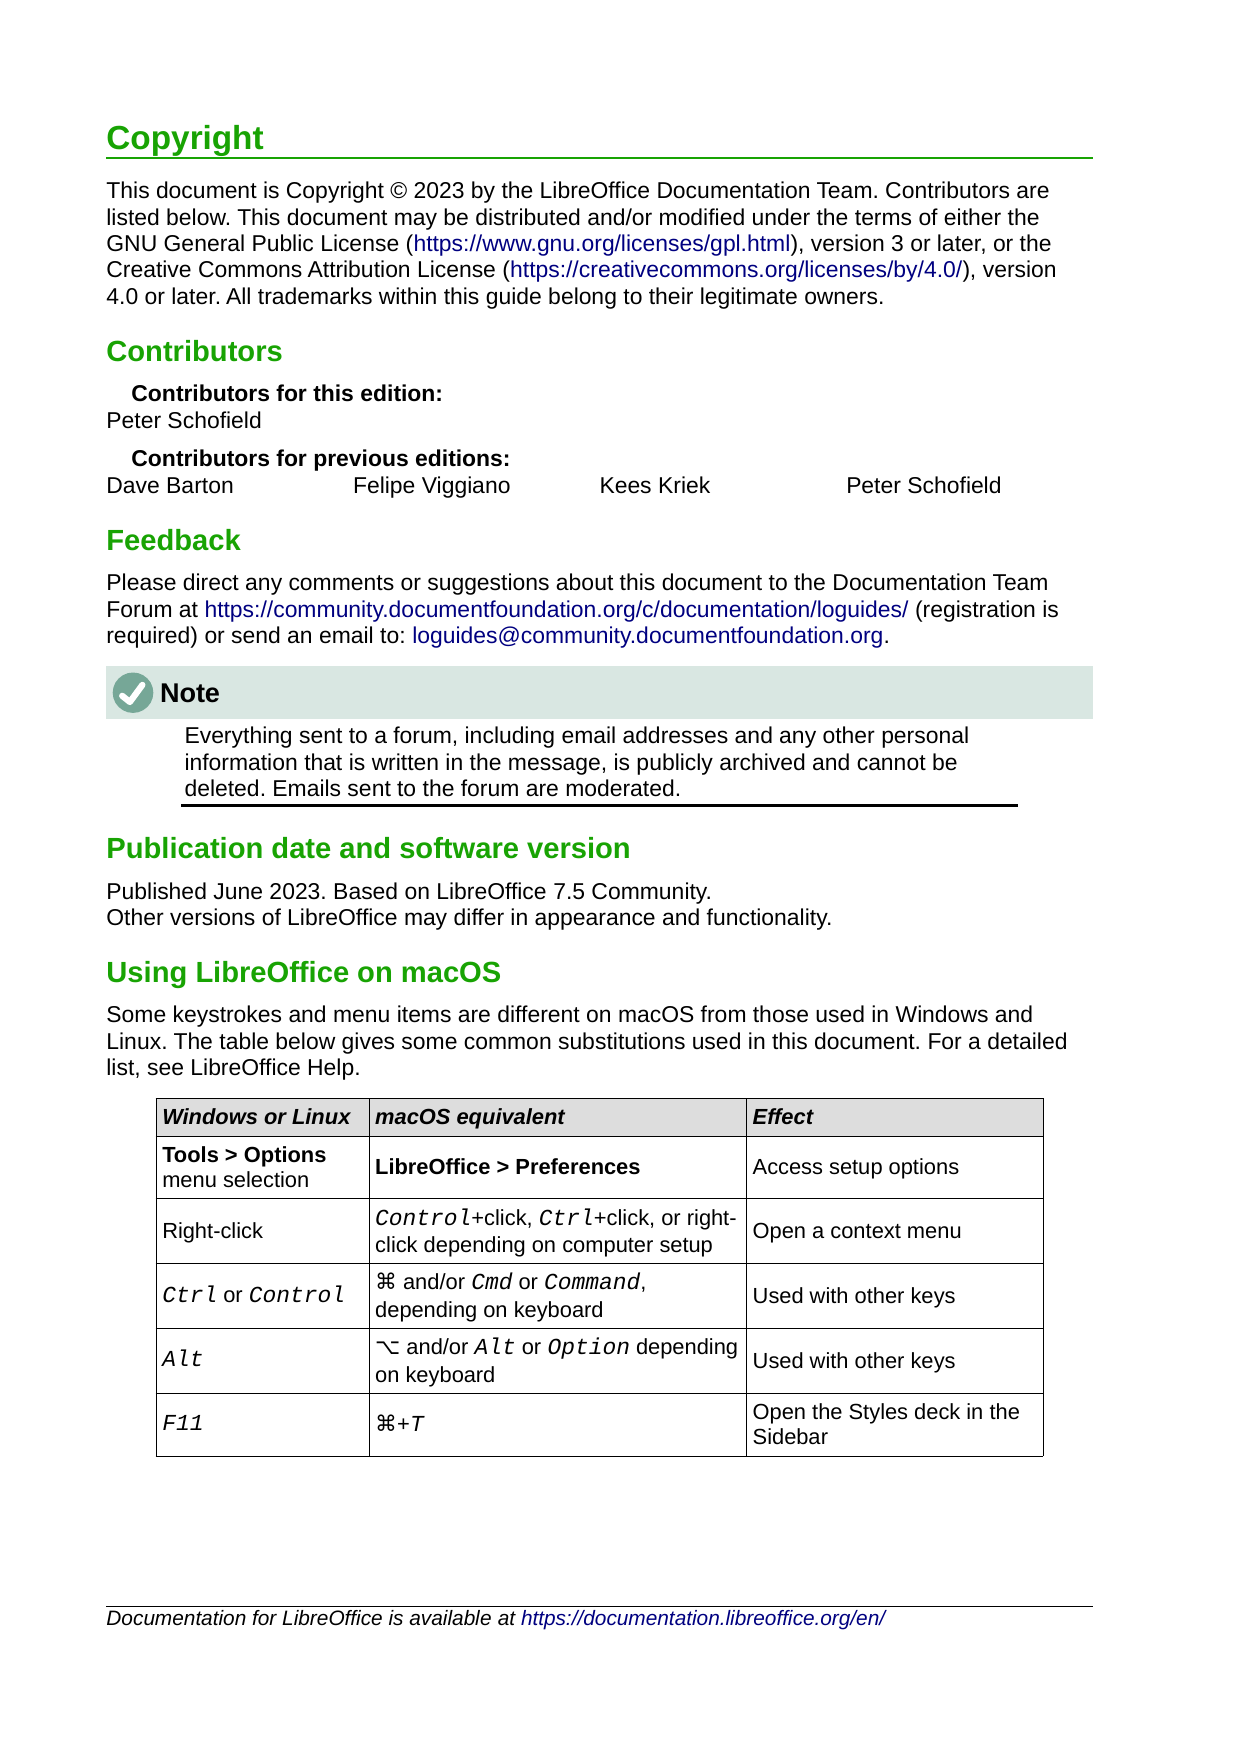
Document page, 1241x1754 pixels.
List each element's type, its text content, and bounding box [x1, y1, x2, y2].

text Dave Barton [106, 472, 353, 498]
text Peter Schofield [846, 472, 1093, 498]
text Published June 2023. Based on LibreOffice 7.5 Community. Other versions of LibreOffice may differ in appearance and functionality. [106, 878, 1093, 930]
text Please direct any comments or suggestions about this document to the Documentation Team Forum at https://community.documentfoundation.org/c/documentation/loguides/ (registration is required) or send an email to: loguides@community.documentfoundation.org. [106, 569, 1093, 648]
text Kees Kriek [599, 472, 846, 498]
text Peter Schofield [106, 407, 353, 433]
table_cell Open the Styles deck in the Sidebar [747, 1394, 1043, 1456]
subtitle Feedback [106, 523, 1093, 557]
table_cell Access setup options [747, 1137, 1043, 1198]
subtitle Note [106, 666, 1093, 719]
table_header macOS equivalent [370, 1099, 746, 1136]
table_cell Used with other keys [747, 1264, 1043, 1328]
subtitle Using LibreOffice on macOS [106, 955, 1093, 989]
text Contributors for this edition: [131, 380, 1093, 407]
subtitle Copyright [106, 118, 1093, 157]
table_cell Tools > Options menu selection [157, 1137, 369, 1198]
text Some keystrokes and menu items are different on macOS from those used in Windows and Linux. The table below gives some common substitutions used in this document. For a detailed list, see LibreOffice Help. [106, 1001, 1093, 1080]
table_cell ⌘+T [370, 1394, 746, 1456]
text Everything sent to a forum, including email addresses and any other personal information that is written in the message, is publicly archived and cannot be deleted. Emails sent to the forum are moderated. [181, 719, 1018, 804]
text Contributors for previous editions: [131, 445, 1093, 472]
text Felipe Viggiano [353, 472, 599, 498]
table_cell Used with other keys [747, 1329, 1043, 1393]
table_cell ⌥ and/or Alt or Option depending on keyboard [370, 1329, 746, 1393]
table_cell Alt [157, 1329, 369, 1393]
table_header Windows or Linux [157, 1099, 369, 1136]
table_cell Right-click [157, 1199, 369, 1263]
table_cell F11 [157, 1394, 369, 1456]
table_cell Ctrl or Control [157, 1264, 369, 1328]
table_header Effect [747, 1099, 1043, 1136]
table_cell LibreOffice > Preferences [370, 1137, 746, 1198]
text This document is Copyright © 2023 by the LibreOffice Documentation Team. Contributors are listed below. This document may be distributed and/or modified under the terms of either the GNU General Public License (https://www.gnu.org/licenses/gpl.html), version 3 or later, or the Creative Commons Attribution License (https://creativecommons.org/licenses/by/4.0/), version 4.0 or later. All trademarks within this guide belong to their legitimate owners. [106, 177, 1093, 309]
table_cell Open a context menu [747, 1199, 1043, 1263]
table_cell Control+click, Ctrl+click, or right-click depending on computer setup [370, 1199, 746, 1263]
subtitle Publication date and software version [106, 832, 1093, 865]
subtitle Contributors [106, 334, 1093, 368]
table_cell ⌘ and/or Cmd or Command, depending on keyboard [370, 1264, 746, 1328]
